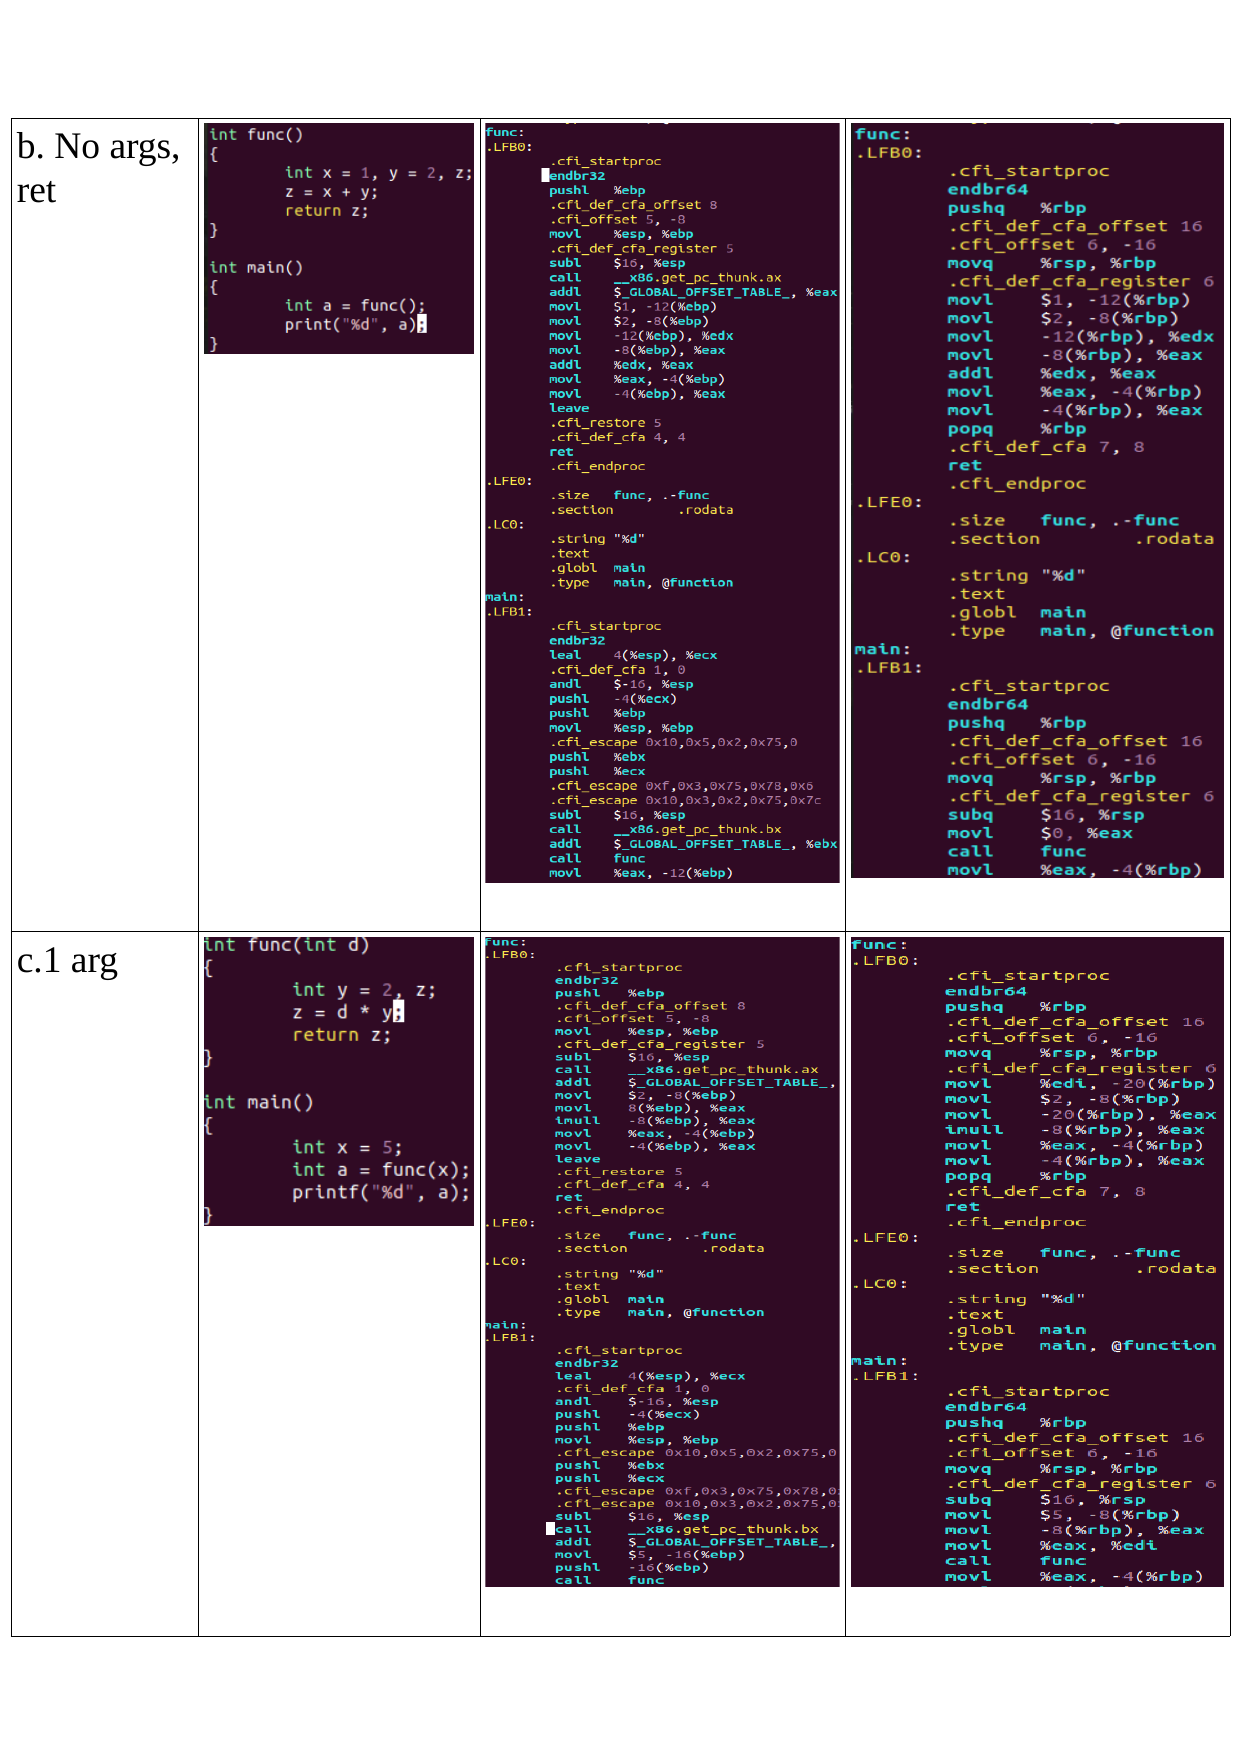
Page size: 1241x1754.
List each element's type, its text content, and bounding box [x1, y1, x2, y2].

table_cell [481, 119, 845, 931]
table_cell [846, 932, 1230, 1636]
picture [204, 937, 474, 1226]
table_cell [481, 932, 845, 1636]
table_cell [199, 932, 480, 1636]
picture [851, 937, 1224, 1587]
picture [204, 123, 474, 354]
picture [485, 123, 840, 883]
picture [851, 123, 1224, 878]
picture [485, 937, 840, 1587]
table_cell c.1 arg [12, 932, 198, 1636]
table_cell b. No args, ret [12, 119, 198, 931]
table_cell [199, 119, 480, 931]
table_cell [846, 119, 1230, 931]
